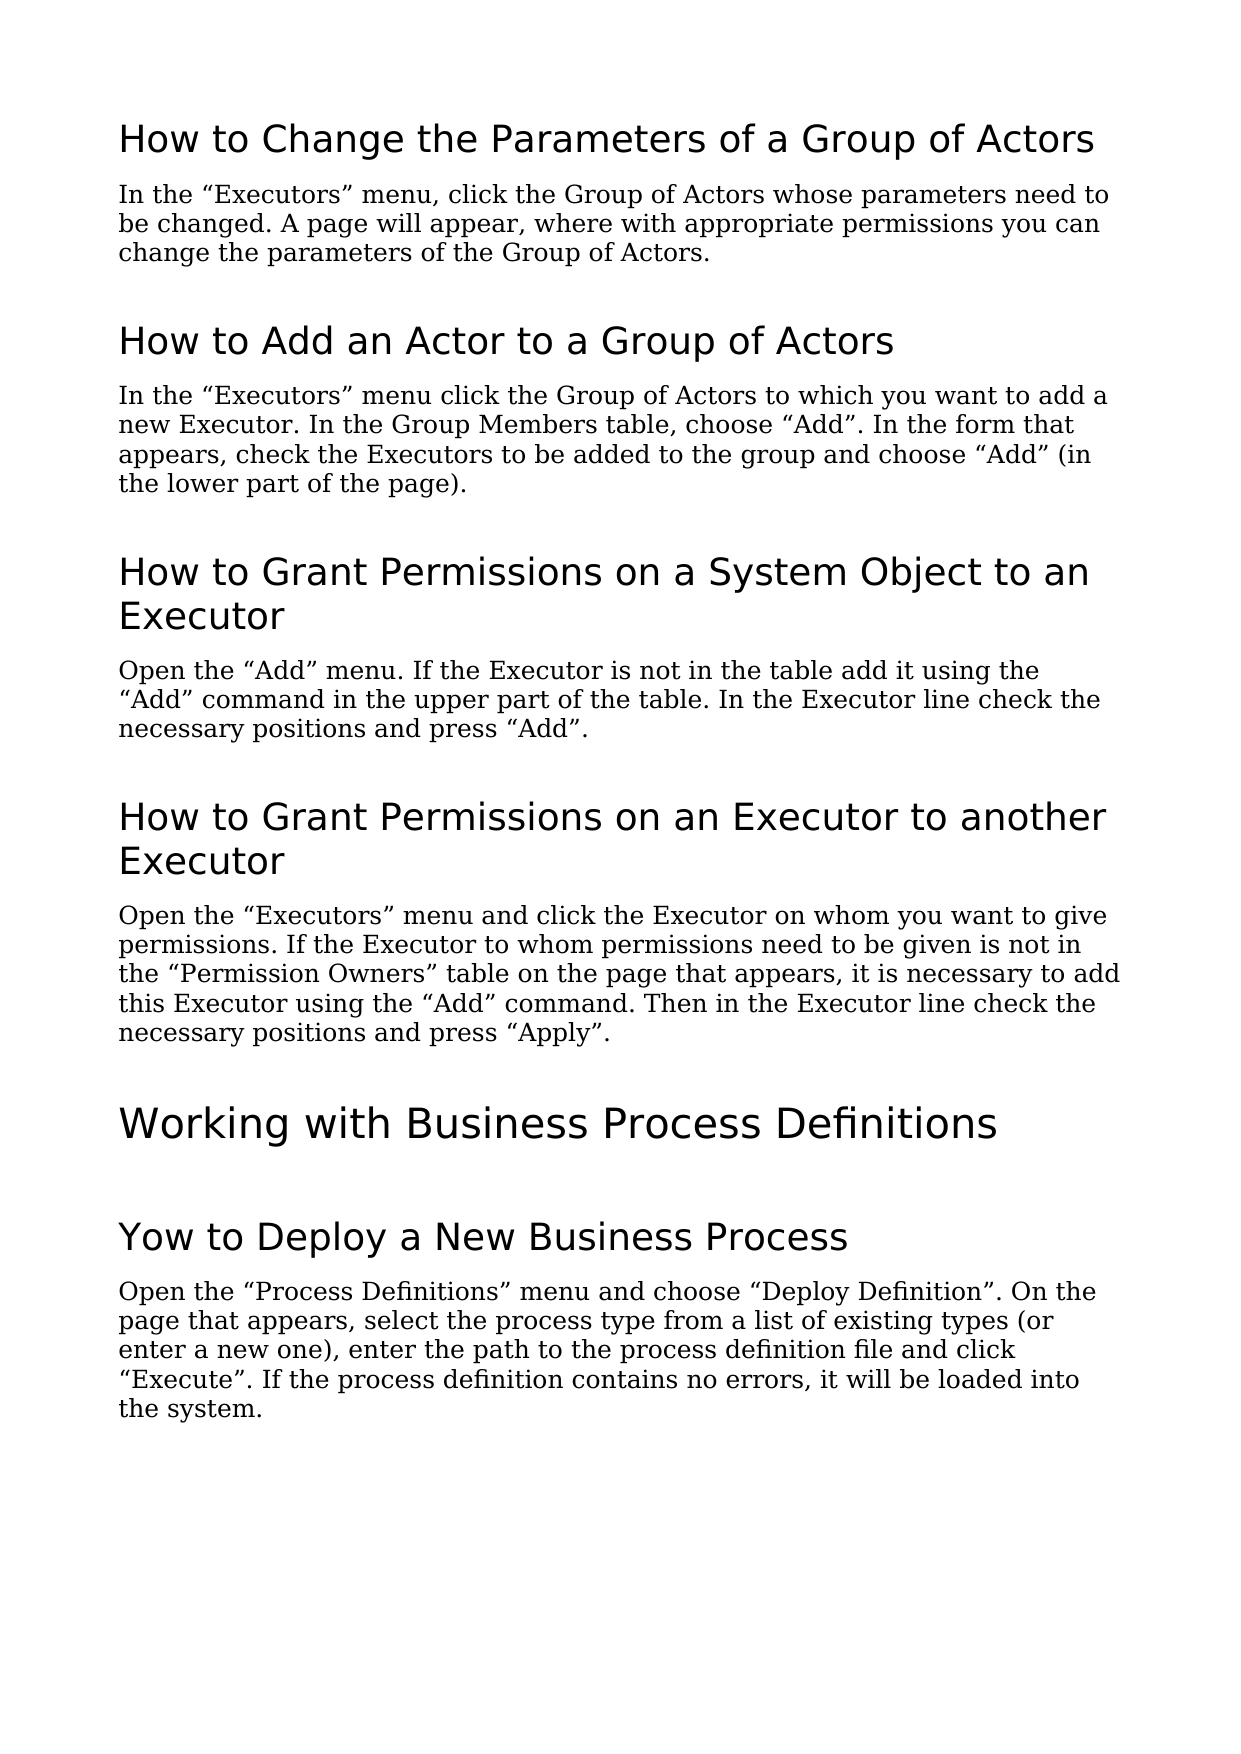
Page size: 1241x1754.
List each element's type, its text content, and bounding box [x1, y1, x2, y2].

subtitle How to Grant Permissions on a System Object to an Executor [118, 551, 1122, 638]
subtitle How to Change the Parameters of a Group of Actors [118, 118, 1122, 162]
subtitle How to Grant Permissions on an Executor to another Executor [118, 796, 1122, 883]
subtitle Working with Business Process Definitions [118, 1099, 1122, 1148]
text Open the “Executors” menu and click the Executor on whom you want to give permissions. If the Executor to whom permissions need to be given is not in the “Permission Owners” table on the page that appears, it is necessary to add this Executor using the “Add” command. Then in the Executor line check the necessary positions and press “Apply”. [118, 901, 1122, 1047]
text In the “Executors” menu, click the Group of Actors whose parameters need to be changed. A page will appear, where with appropriate permissions you can change the parameters of the Group of Actors. [118, 180, 1122, 267]
subtitle How to Add an Actor to a Group of Actors [118, 320, 1122, 363]
text Open the “Process Definitions” menu and choose “Deploy Definition”. On the page that appears, select the process type from a list of existing types (or enter a new one), enter the path to the process definition file and click “Execute”. If the process definition contains no errors, it will be loaded into the system. [118, 1277, 1122, 1423]
subtitle Yow to Deploy a New Business Process [118, 1216, 1122, 1259]
text Open the “Add” menu. If the Executor is not in the table add it using the “Add” command in the upper part of the table. In the Executor line check the necessary positions and press “Add”. [118, 656, 1122, 743]
text In the “Executors” menu click the Group of Actors to which you want to add a new Executor. In the Group Members table, choose “Add”. In the form that appears, check the Executors to be added to the group and choose “Add” (in the lower part of the page). [118, 381, 1122, 498]
